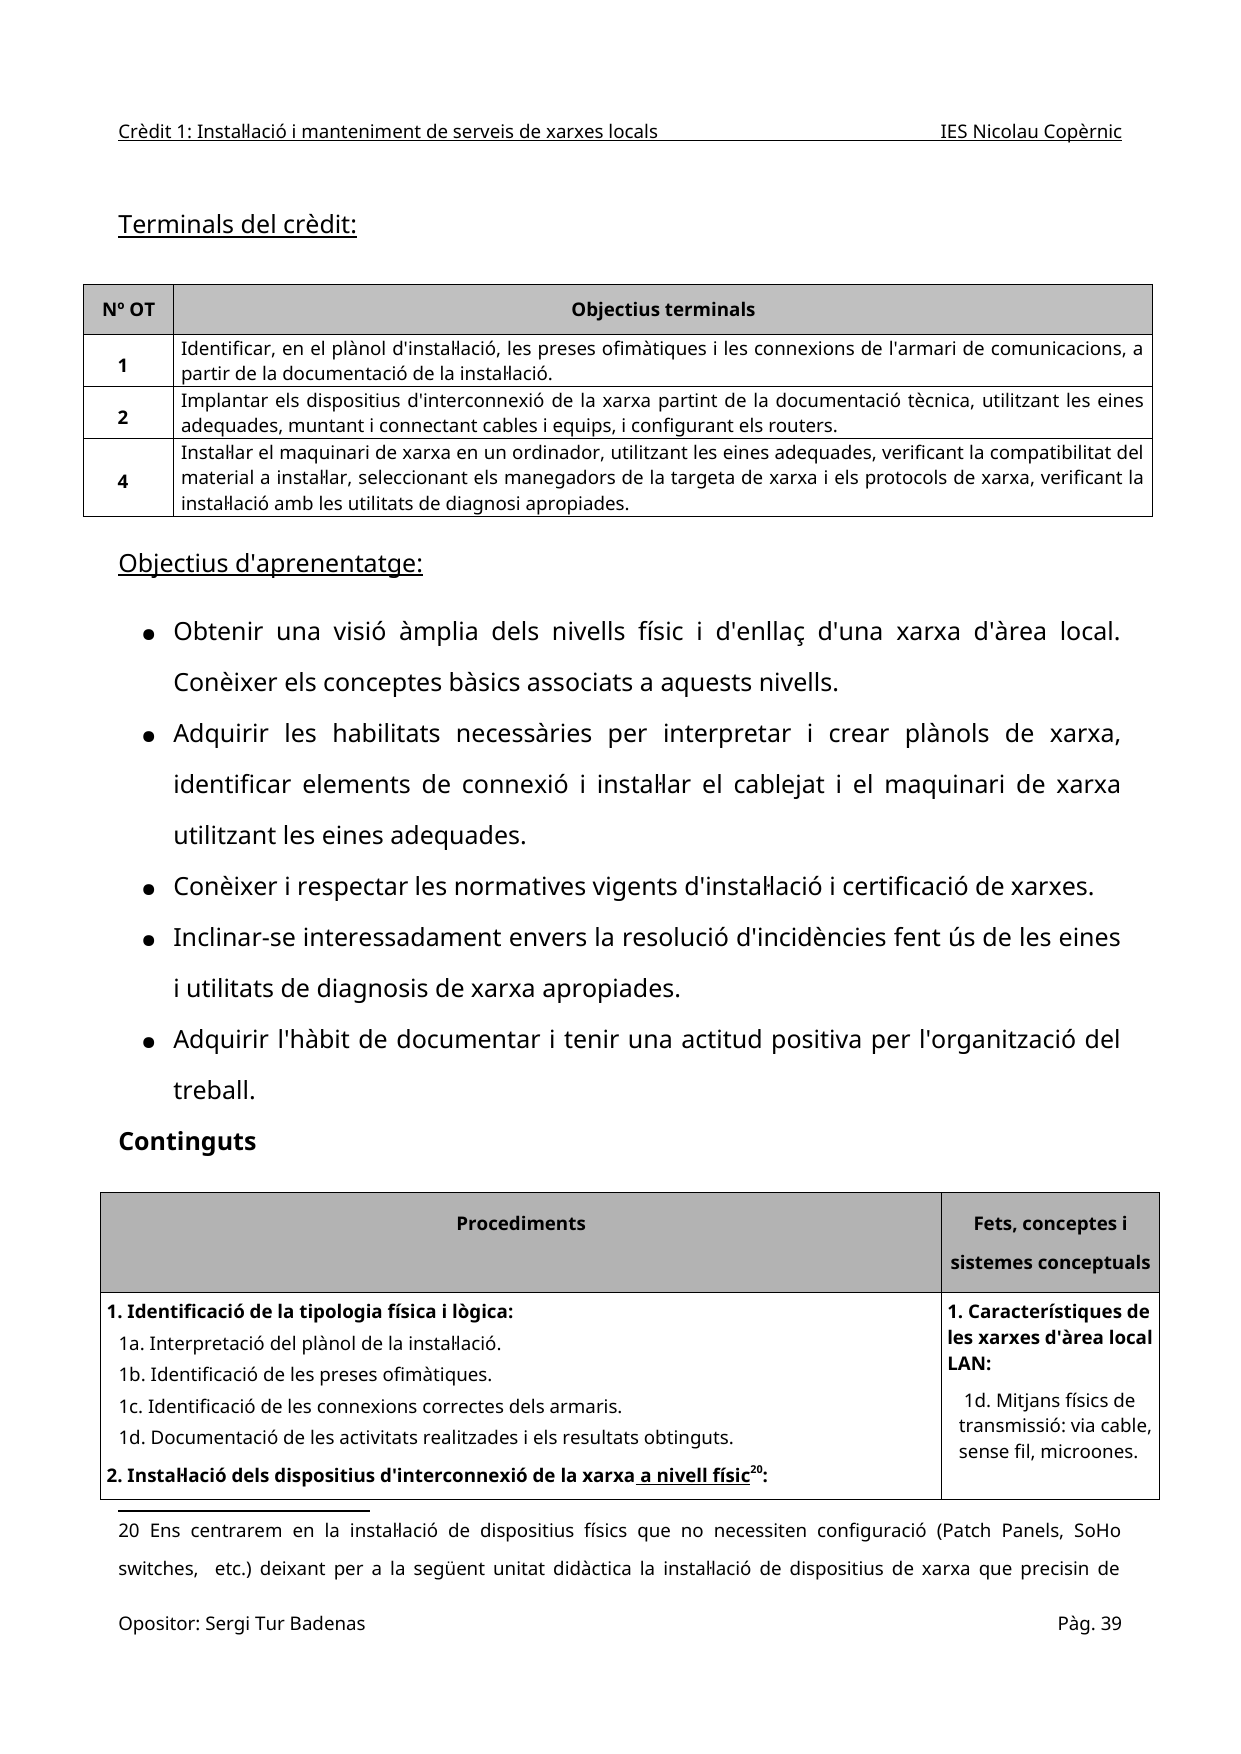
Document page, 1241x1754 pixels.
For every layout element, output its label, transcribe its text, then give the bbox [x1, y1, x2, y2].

table_cell Implantar els dispositius d'interconnexió de la xarxa partint de la documentació tècnica, utilitzant les eines adequades, muntant i connectant cables i equips, i configurant els routers. [174, 387, 1152, 438]
table_header Procediments [101, 1193, 941, 1292]
table_cell 1. Identificació de la tipologia física i lògica: 1a. Interpretació del plànol de la instal·lació. 1b. Identificació de les preses ofimàtiques. 1c. Identificació de les connexions correctes dels armaris. 1d. Documentació de les activitats realitzades i els resultats obtinguts. 2. Instal·lació dels dispositius d'interconnexió de la xarxa a nivell físic: 2a. Interpretació de la documentació tècnica identificant la simbologia i els elements que componen la instal·lació. 2b. Selecció de les eines adequades per efectuar la instal·lació. 2c. Instal·lació i connexió dels cables i els equips. 2e. Comprovació de la connectivitat. 2f. Documentació de les activitats realitzades i els resultats obtinguts. 2g. Muntatge d'un armari principal de connectivitat. 3a. Interpretació del plànol d'instal·lació. 4. Instal·lació dels dispositius del maquinari de la xarxa en els llocs de treball: 4a. Comprovació de la compatibilitat del material a instal·lar. 4b. Selecció de les eines adequades. 4c. Instal·lació de les targes de xarxa. 4d. Instal·lació dels controladors de tarja. 4f. Comprovació de la instal·lació amb utilitats de diagnosi. 4g. Documentació de les tasques i els resultats obtinguts. 6. Resolució de les incidències més usuals que podem trobar en l'explotació del servei de xarxa LAN a nivell físic i d'enllaç: 6a. Identificació dels símptomes de l'avaria. 6b. Caracterització de l'avaria segons els efectes produïts. 6c. Formulació d'una hipòtesi de la causa de l'avaria relacionant-la amb els símptomes detectats. 6e. Localització i arranjament de l'avaria. 6f. Resposta a les incidències que surtin durant l'actuació. 6g. Documentació de les tasques i els resultats obtinguts. [101, 1293, 941, 1499]
table_header Objectius terminals [174, 285, 1152, 334]
list Conèixer i respectar les normatives vigents d'instal·lació i certificació de xarxes. [141, 869, 1122, 903]
text Terminals del crèdit: [118, 207, 1122, 241]
table_cell 4 [84, 439, 173, 516]
text Continguts [118, 1124, 1122, 1158]
table_cell 1. Característiques de les xarxes d'àrea local LAN: 1d. Mitjans físics de transmissió: via cable, sense fil, microones. [942, 1293, 1159, 1499]
list Adquirir les habilitats necessàries per interpretar i crear plànols de xarxa, identificar elements de connexió i instal·lar el cablejat i el maquinari de xarxa utilitzant les eines adequades. [141, 716, 1122, 852]
table_header Nº OT [84, 285, 173, 334]
table_cell Instal·lar el maquinari de xarxa en un ordinador, utilitzant les eines adequades, verificant la compatibilitat del material a instal·lar, seleccionant els manegadors de la targeta de xarxa i els protocols de xarxa, verificant la instal·lació amb les utilitats de diagnosi apropiades. [174, 439, 1152, 516]
table_cell 2 [84, 387, 173, 438]
table_header Fets, conceptes i sistemes conceptuals [942, 1193, 1159, 1292]
table_cell 1 [84, 335, 173, 386]
list Adquirir l'hàbit de documentar i tenir una actitud positiva per l'organització del treball. [141, 1022, 1122, 1107]
list Obtenir una visió àmplia dels nivells físic i d'enllaç d'una xarxa d'àrea local. Conèixer els conceptes bàsics associats a aquests nivells. [141, 614, 1122, 699]
list Inclinar-se interessadament envers la resolució d'incidències fent ús de les eines i utilitats de diagnosis de xarxa apropiades. [141, 920, 1122, 1005]
text Objectius d'aprenentatge: [118, 546, 1122, 579]
table_cell Identificar, en el plànol d'instal·lació, les preses ofimàtiques i les connexions de l'armari de comunicacions, a partir de la documentació de la instal·lació. [174, 335, 1152, 386]
